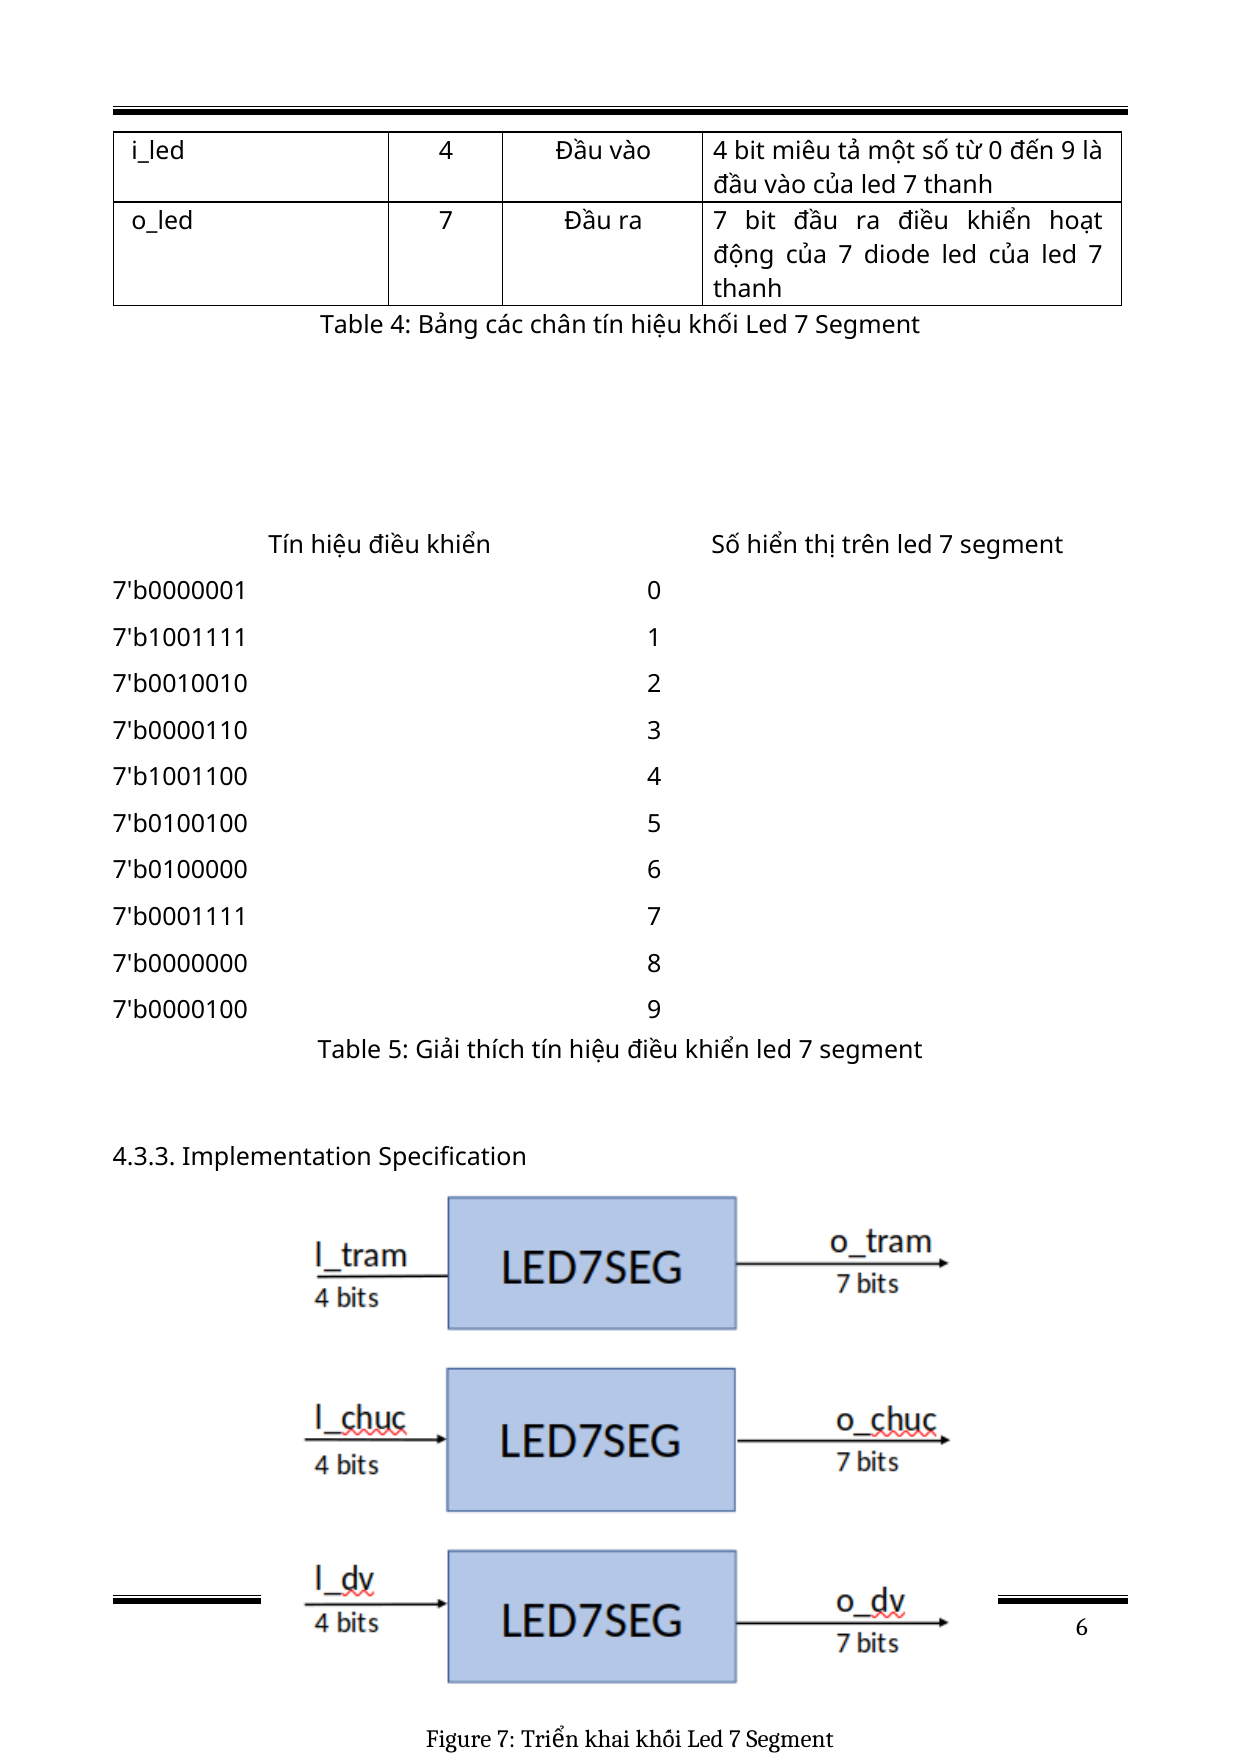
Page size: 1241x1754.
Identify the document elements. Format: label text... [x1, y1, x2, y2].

table_cell 5 [647, 799, 1128, 846]
table_cell 7 [647, 893, 1128, 939]
table_cell 7'b0000100 [113, 986, 647, 1032]
table_cell 3 [647, 706, 1128, 753]
table_cell Đầu ra [503, 203, 702, 305]
table_cell 8 [647, 939, 1128, 986]
table_header Tín hiệu điều khiển [113, 520, 647, 567]
text 4.3.3. Implementation Specification [112, 1139, 1128, 1173]
table_cell 7'b1001111 [113, 613, 647, 660]
table_cell 4 bit miêu tả một số từ 0 đến 9 là đầu vào của led 7 thanh [703, 133, 1121, 201]
table_cell 0 [647, 567, 1128, 613]
table_cell 1 [647, 613, 1128, 660]
table_cell 7'b1001100 [113, 753, 647, 799]
table_cell 7'b0000110 [113, 706, 647, 753]
table_cell 4 [647, 753, 1128, 799]
table_cell 7'b0010010 [113, 660, 647, 706]
table_cell 2 [647, 660, 1128, 706]
text Figure 7: Triển khai khối Led 7 Segment [261, 1201, 998, 1754]
table_cell o_led [114, 203, 388, 305]
table_cell 7 [389, 203, 502, 305]
table_header Số hiển thị trên led 7 segment [647, 520, 1128, 567]
text Table 4: Bảng các chân tín hiệu khối Led 7 Segment [112, 306, 1128, 340]
picture [285, 1176, 982, 1698]
table_cell 4 [389, 133, 502, 201]
text Table 5: Giải thích tín hiệu điều khiển led 7 segment [112, 1032, 1128, 1066]
table_cell 7 bit đầu ra điều khiển hoạt động của 7 diode led của led 7 thanh [703, 203, 1121, 305]
table_cell 7'b0100000 [113, 846, 647, 892]
table_cell 6 [647, 846, 1128, 892]
table_cell 9 [647, 986, 1128, 1032]
table_cell Đầu vào [503, 133, 702, 201]
table_cell 7'b0000000 [113, 939, 647, 986]
table_cell 7'b0000001 [113, 567, 647, 613]
table_cell 7'b0001111 [113, 893, 647, 939]
table_cell 7'b0100100 [113, 799, 647, 846]
table_cell i_led [114, 133, 388, 201]
